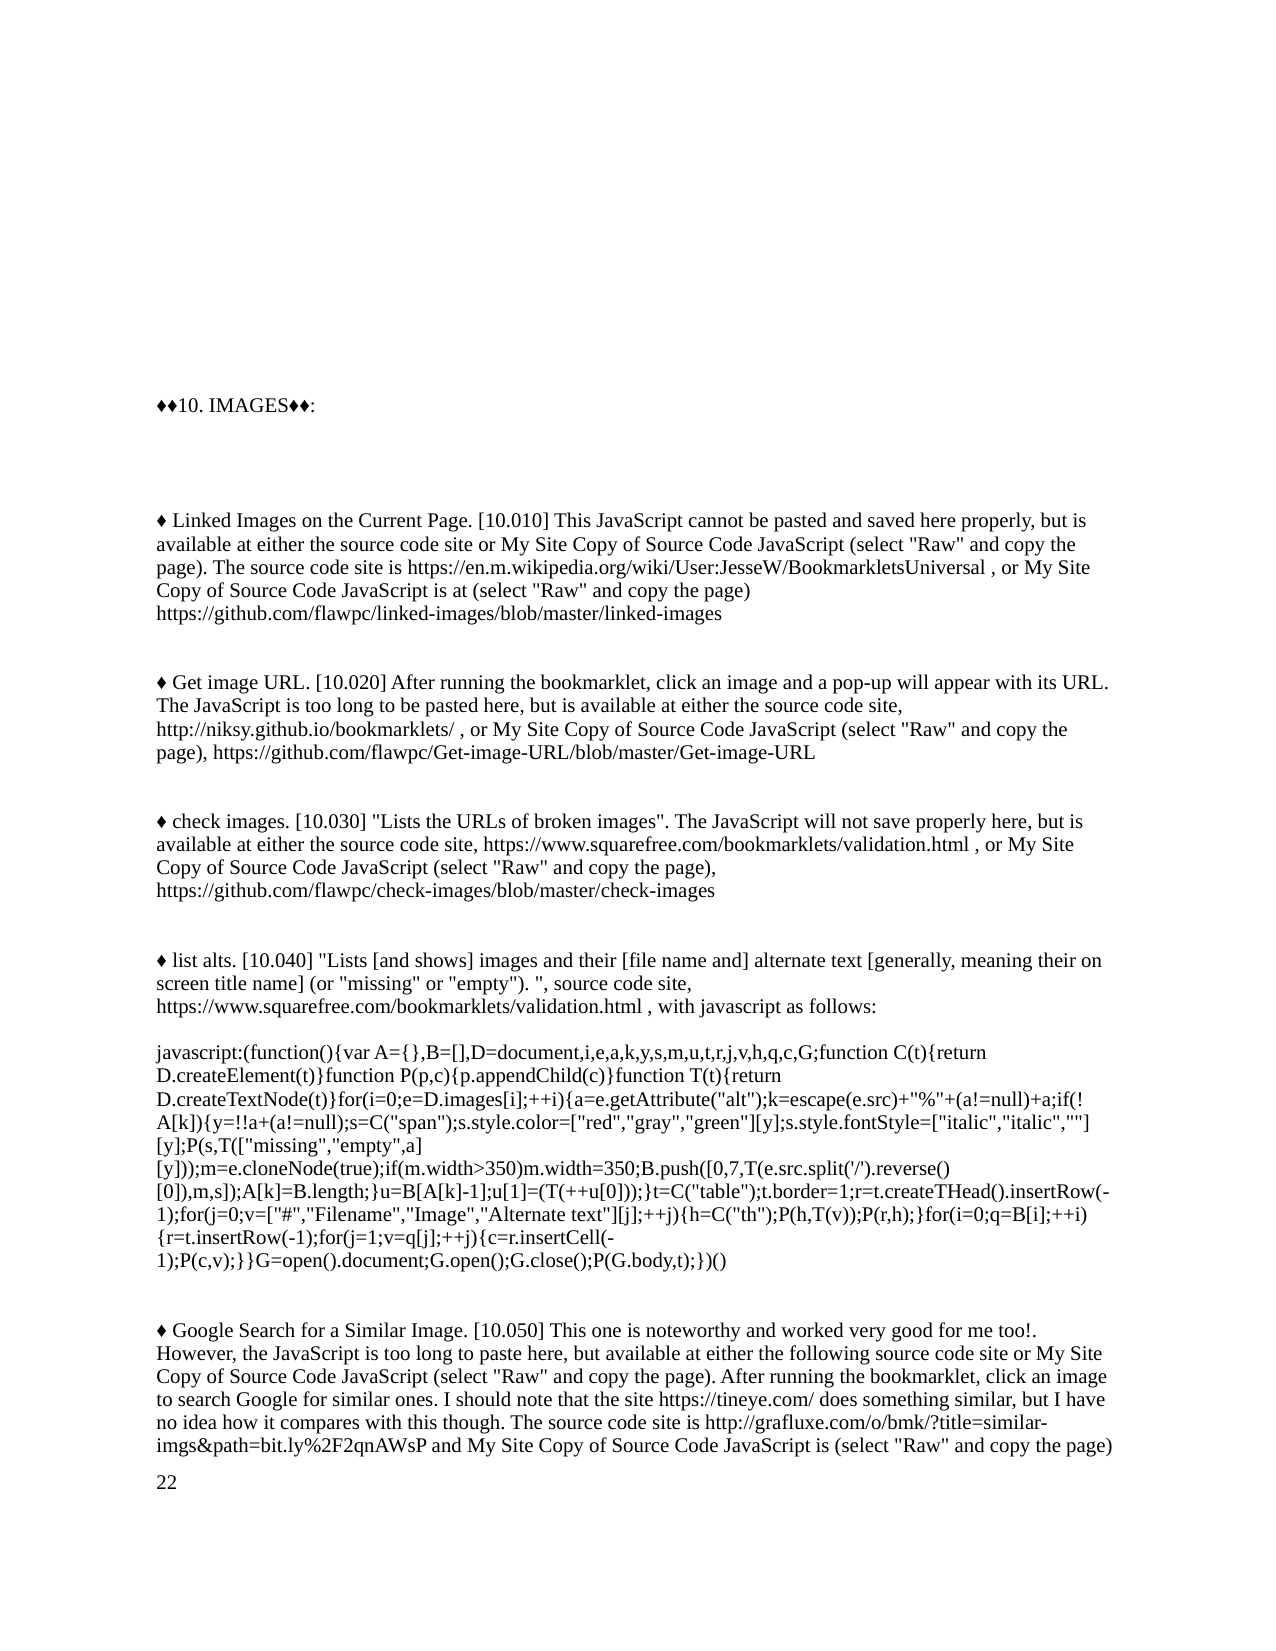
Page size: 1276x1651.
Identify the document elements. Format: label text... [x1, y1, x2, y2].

text ♦ Google Search for a Similar Image. [10.050] This one is noteworthy and worked very good for me too!. However, the JavaScript is too long to paste here, but available at either the following source code site or My Site Copy of Source Code JavaScript (select "Raw" and copy the page). After running the bookmarklet, click an image to search Google for similar ones. I should note that the site https://tineye.com/ does something similar, but I have no idea how it compares with this though. The source code site is http://grafluxe.com/o/bmk/?title=similar-imgs&path=bit.ly%2F2qnAWsP and My Site Copy of Source Code JavaScript is (select "Raw" and copy the page) [150, 1319, 1125, 1464]
text ♦ Get image URL. [10.020] After running the bookmarklet, click an image and a pop-up will appear with its URL. The JavaScript is too long to be pasted here, but is available at either the source code site, http://niksy.github.io/bookmarklets/ , or My Site Copy of Source Code JavaScript (select "Raw" and copy the page), https://github.com/flawpc/Get-image-URL/blob/master/Get-image-URL [150, 671, 1125, 764]
text javascript:(function(){var A={},B=[],D=document,i,e,a,k,y,s,m,u,t,r,j,v,h,q,c,G;function C(t){return D.createElement(t)}function P(p,c){p.appendChild(c)}function T(t){return D.createTextNode(t)}for(i=0;e=D.images[i];++i){a=e.getAttribute("alt");k=escape(e.src)+"%"+(a!=null)+a;if(!A[k]){y=!!a+(a!=null);s=C("span");s.style.color=["red","gray","green"][y];s.style.fontStyle=["italic","italic",""][y];P(s,T(["missing","empty",a][y]));m=e.cloneNode(true);if(m.width>350)m.width=350;B.push([0,7,T(e.src.split('/').reverse()[0]),m,s]);A[k]=B.length;}u=B[A[k]-1];u[1]=(T(++u[0]));}t=C("table");t.border=1;r=t.createTHead().insertRow(-1);for(j=0;v=["#","Filename","Image","Alternate text"][j];++j){h=C("th");P(h,T(v));P(r,h);}for(i=0;q=B[i];++i){r=t.insertRow(-1);for(j=1;v=q[j];++j){c=r.insertCell(-1);P(c,v);}}G=open().document;G.open();G.close();P(G.body,t);})() [150, 1041, 1125, 1272]
text ♦ Linked Images on the Current Page. [10.010] This JavaScript cannot be pasted and saved here properly, but is available at either the source code site or My Site Copy of Source Code JavaScript (select "Raw" and copy the page). The source code site is https://en.m.wikipedia.org/wiki/User:JesseW/BookmarkletsUniversal , or My Site Copy of Source Code JavaScript is at (select "Raw" and copy the page) https://github.com/flawpc/linked-images/blob/master/linked-images [150, 509, 1125, 625]
text ♦♦10. IMAGES♦♦: [150, 394, 1125, 417]
text ♦ list alts. [10.040] "Lists [and shows] images and their [file name and] alternate text [generally, meaning their on screen title name] (or "missing" or "empty"). ", source code site, https://www.squarefree.com/bookmarklets/validation.html , with javascript as follows: [150, 949, 1125, 1018]
text ♦ check images. [10.030] "Lists the URLs of broken images". The JavaScript will not save properly here, but is available at either the source code site, https://www.squarefree.com/bookmarklets/validation.html , or My Site Copy of Source Code JavaScript (select "Raw" and copy the page), https://github.com/flawpc/check-images/blob/master/check-images [150, 810, 1125, 902]
